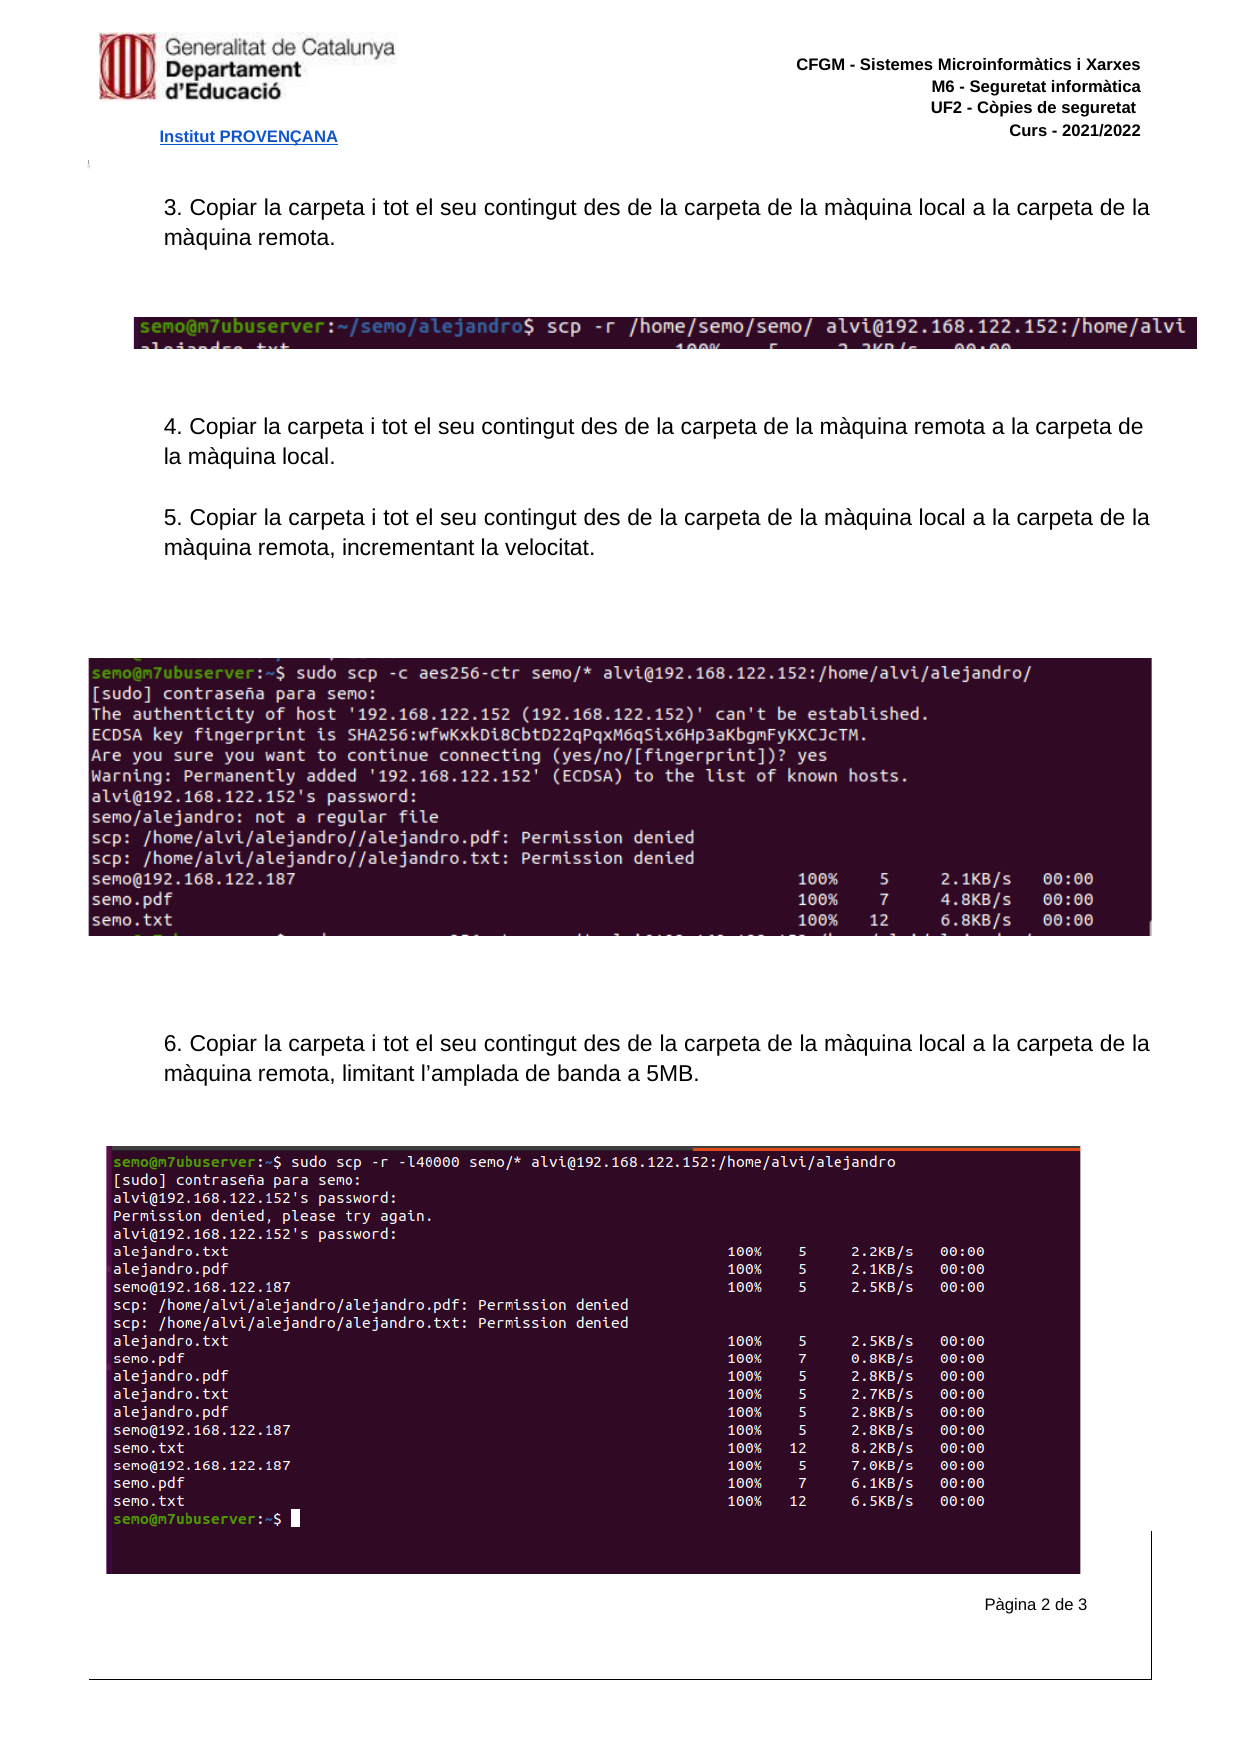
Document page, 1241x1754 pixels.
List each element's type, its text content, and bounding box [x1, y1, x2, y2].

text 4. Copiar la carpeta i tot el seu contingut des de la carpeta de la màquina remota a la carpeta de la màquina local. [88, 413, 1152, 469]
text 5. Copiar la carpeta i tot el seu contingut des de la carpeta de la màquina local a la carpeta de la màquina remota, incrementant la velocitat. [163, 503, 1152, 560]
text 6. Copiar la carpeta i tot el seu contingut des de la carpeta de la màquina local a la carpeta de la màquina remota, limitant l’amplada de banda a 5MB. [163, 1029, 1152, 1086]
picture [88, 658, 1152, 936]
picture [106, 1146, 1081, 1574]
text 3. Copiar la carpeta i tot el seu contingut des de la carpeta de la màquina local a la carpeta de la màquina remota. [163, 194, 1152, 250]
picture [98, 32, 398, 102]
picture [133, 317, 1197, 349]
